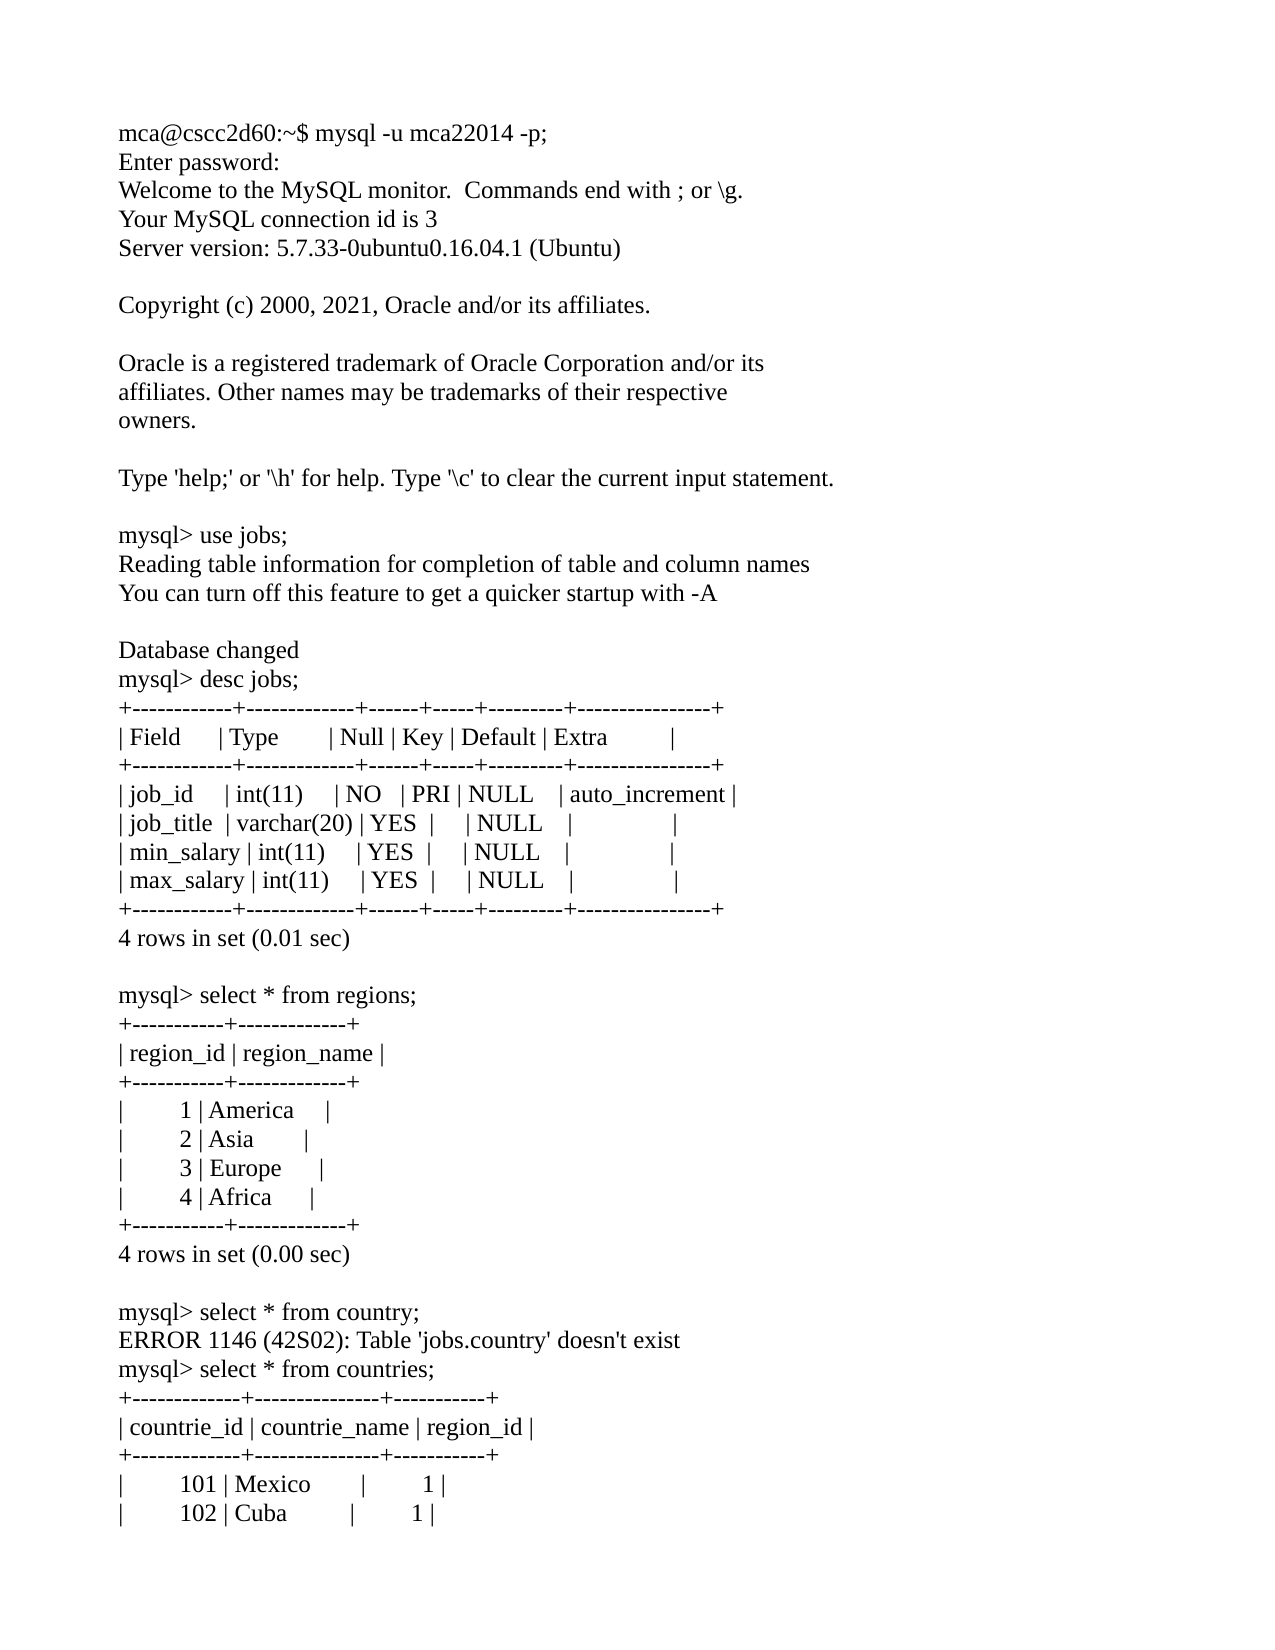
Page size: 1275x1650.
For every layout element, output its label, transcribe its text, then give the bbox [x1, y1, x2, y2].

text Copyright (c) 2000, 2021, Oracle and/or its affiliates. [118, 291, 1157, 319]
text | 101 | Mexico | 1 | [118, 1469, 1157, 1498]
text | 3 | Europe | [118, 1153, 1157, 1182]
text mysql> use jobs; [118, 521, 1157, 549]
text You can turn off this feature to get a quicker startup with -A [118, 578, 1157, 607]
text | countrie_id | countrie_name | region_id | [118, 1412, 1157, 1441]
text mysql> select * from countries; [118, 1354, 1157, 1383]
text mysql> select * from regions; [118, 981, 1157, 1009]
text Type 'help;' or '\h' for help. Type '\c' to clear the current input statement. [118, 463, 1157, 492]
text | min_salary | int(11) | YES | | NULL | | [118, 837, 1157, 866]
text 4 rows in set (0.00 sec) [118, 1239, 1157, 1268]
text mysql> select * from country; [118, 1297, 1157, 1326]
text +-------------+---------------+-----------+ [118, 1441, 1157, 1469]
text +------------+-------------+------+-----+---------+----------------+ [118, 693, 1157, 722]
text Oracle is a registered trademark of Oracle Corporation and/or its [118, 348, 1157, 377]
text | 2 | Asia | [118, 1124, 1157, 1153]
text ERROR 1146 (42S02): Table 'jobs.country' doesn't exist [118, 1326, 1157, 1354]
text +------------+-------------+------+-----+---------+----------------+ [118, 894, 1157, 923]
text | job_id | int(11) | NO | PRI | NULL | auto_increment | [118, 779, 1157, 808]
text Database changed [118, 636, 1157, 664]
text owners. [118, 406, 1157, 434]
text mysql> desc jobs; [118, 664, 1157, 693]
text +-----------+-------------+ [118, 1067, 1157, 1096]
text +-----------+-------------+ [118, 1009, 1157, 1038]
text | 102 | Cuba | 1 | [118, 1498, 1157, 1527]
text Server version: 5.7.33-0ubuntu0.16.04.1 (Ubuntu) [118, 233, 1157, 262]
text Welcome to the MySQL monitor. Commands end with ; or \g. [118, 176, 1157, 204]
text +-------------+---------------+-----------+ [118, 1383, 1157, 1412]
text 4 rows in set (0.01 sec) [118, 923, 1157, 952]
text | job_title | varchar(20) | YES | | NULL | | [118, 808, 1157, 837]
text | Field | Type | Null | Key | Default | Extra | [118, 722, 1157, 751]
text Reading table information for completion of table and column names [118, 549, 1157, 578]
text Your MySQL connection id is 3 [118, 204, 1157, 233]
text Enter password: [118, 147, 1157, 176]
text | region_id | region_name | [118, 1038, 1157, 1067]
text affiliates. Other names may be trademarks of their respective [118, 377, 1157, 406]
text +------------+-------------+------+-----+---------+----------------+ [118, 751, 1157, 779]
text | 1 | America | [118, 1096, 1157, 1124]
text | max_salary | int(11) | YES | | NULL | | [118, 866, 1157, 894]
text | 4 | Africa | [118, 1182, 1157, 1211]
text mca@cscc2d60:~$ mysql -u mca22014 -p; [118, 118, 1157, 147]
text +-----------+-------------+ [118, 1211, 1157, 1239]
